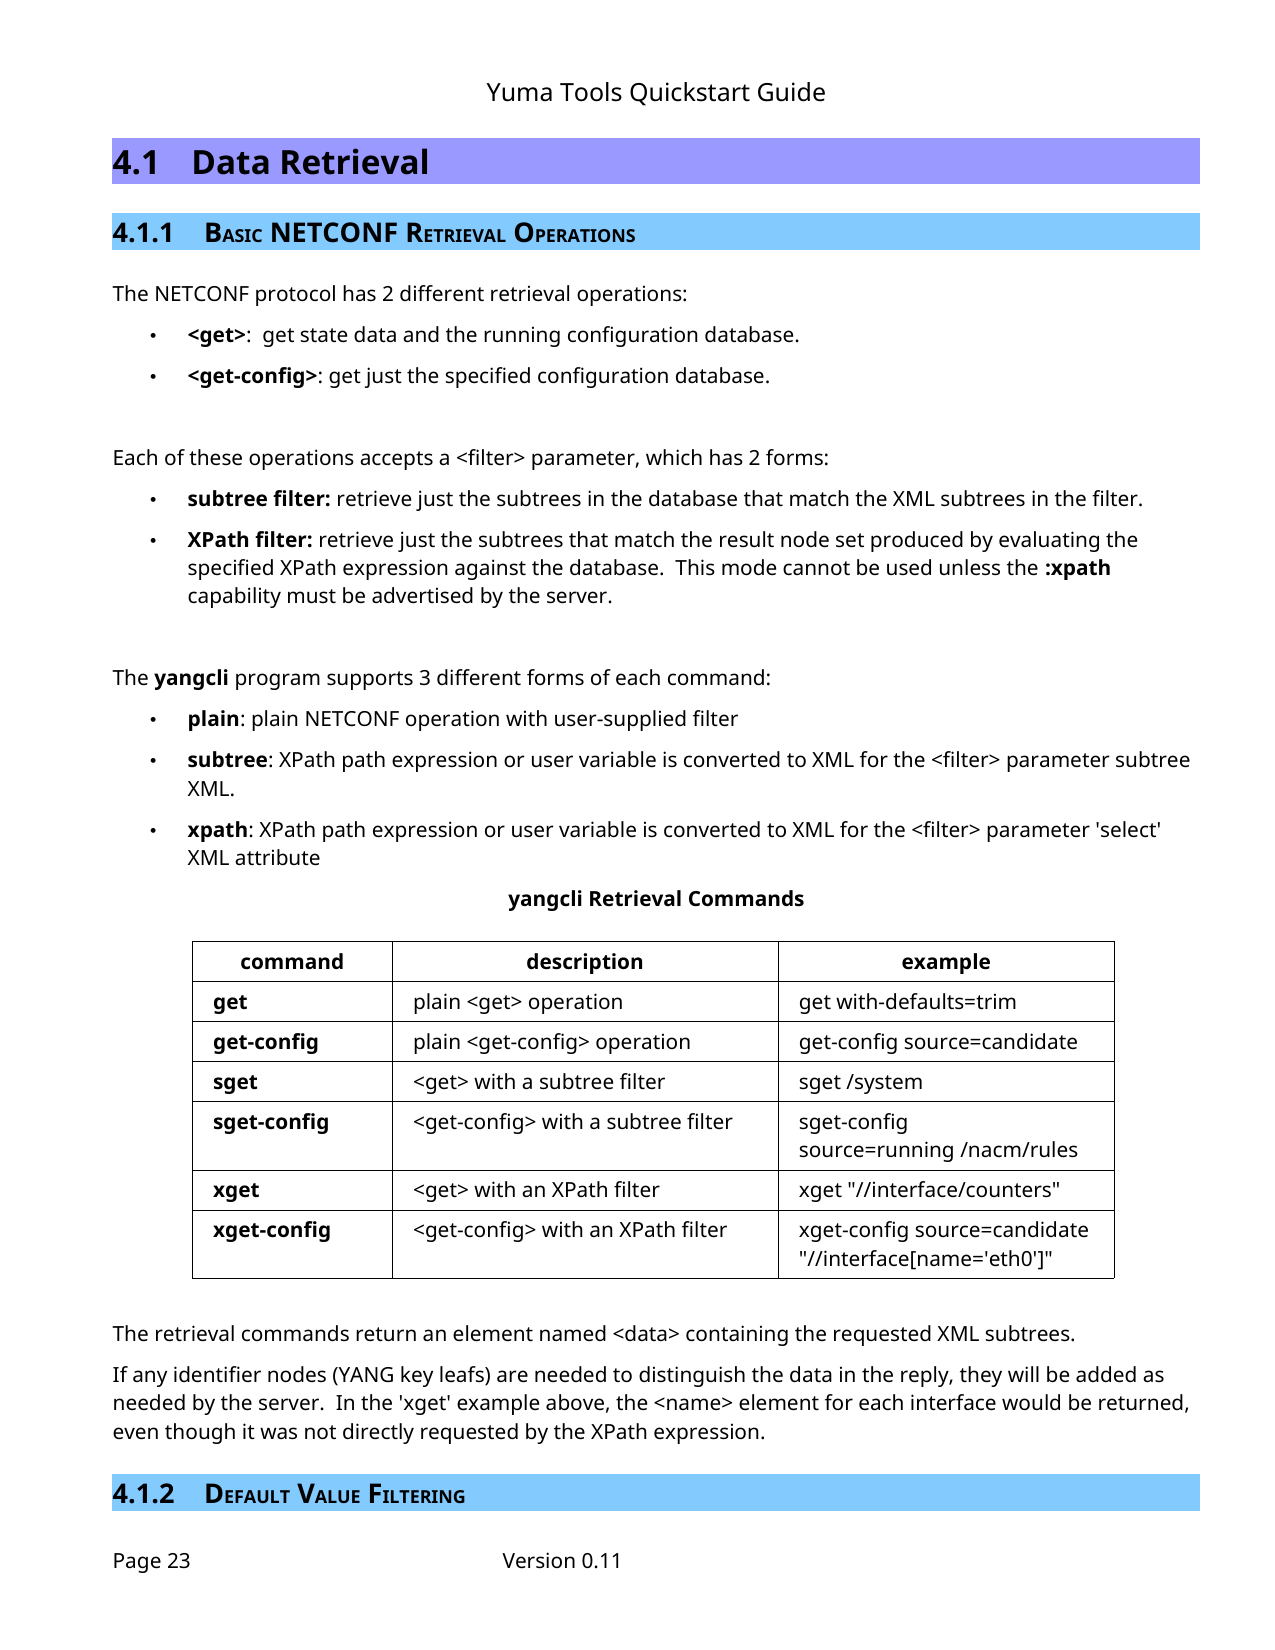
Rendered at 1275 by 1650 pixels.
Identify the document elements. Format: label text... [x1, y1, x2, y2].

table_cell <get> with an XPath filter [393, 1171, 778, 1209]
table_header example [779, 942, 1114, 981]
table_cell sget [193, 1062, 392, 1101]
table_header description [393, 942, 778, 981]
text The retrieval commands return an element named <data> containing the requested XML subtrees. [112, 1319, 1200, 1347]
table_cell sget-config source=running /nacm/rules [779, 1102, 1114, 1169]
table_cell <get-config> with an XPath filter [393, 1211, 778, 1278]
table_cell sget /system [779, 1062, 1114, 1101]
subtitle Default Value Filtering [112, 1474, 1200, 1511]
table_cell <get> with a subtree filter [393, 1062, 778, 1101]
text The yangcli program supports 3 different forms of each command: [112, 663, 1200, 692]
table_cell plain <get> operation [393, 982, 778, 1021]
list plain: plain NETCONF operation with user-supplied filter [150, 704, 1200, 733]
table_cell plain <get-config> operation [393, 1022, 778, 1061]
subtitle Data Retrieval [112, 138, 1200, 184]
table_cell get with-defaults=trim [779, 982, 1114, 1021]
table_cell get-config source=candidate [779, 1022, 1114, 1061]
list subtree filter: retrieve just the subtrees in the database that match the XML subtrees in the filter. [150, 484, 1200, 512]
list XPath filter: retrieve just the subtrees that match the result node set produced by evaluating the specified XPath expression against the database. This mode cannot be used unless the :xpath capability must be advertised by the server. [150, 525, 1200, 610]
table_cell xget-config source=candidate "//interface[name='eth0']" [779, 1211, 1114, 1278]
table_cell get [193, 982, 392, 1021]
list xpath: XPath path expression or user variable is converted to XML for the <filter> parameter 'select' XML attribute [150, 815, 1200, 872]
table_cell xget-config [193, 1211, 392, 1278]
subtitle Basic NETCONF Retrieval Operations [112, 213, 1200, 250]
table_cell xget "//interface/counters" [779, 1171, 1114, 1209]
table_cell <get-config> with a subtree filter [393, 1102, 778, 1169]
list <get-config>: get just the specified configuration database. [150, 361, 1200, 389]
table_cell get-config [193, 1022, 392, 1061]
text If any identifier nodes (YANG key leafs) are needed to distinguish the data in the reply, they will be added as needed by the server. In the 'xget' example above, the <name> element for each interface would be returned, even though it was not directly requested by the XPath expression. [112, 1360, 1200, 1445]
text The NETCONF protocol has 2 different retrieval operations: [112, 279, 1200, 308]
list subtree: XPath path expression or user variable is converted to XML for the <filter> parameter subtree XML. [150, 745, 1200, 802]
table_header command [193, 942, 392, 981]
text Each of these operations accepts a <filter> parameter, which has 2 forms: [112, 443, 1200, 471]
table_cell xget [193, 1171, 392, 1209]
table_cell sget-config [193, 1102, 392, 1169]
subtitle yangcli Retrieval Commands [127, 884, 1185, 913]
list <get>: get state data and the running configuration database. [150, 320, 1200, 348]
